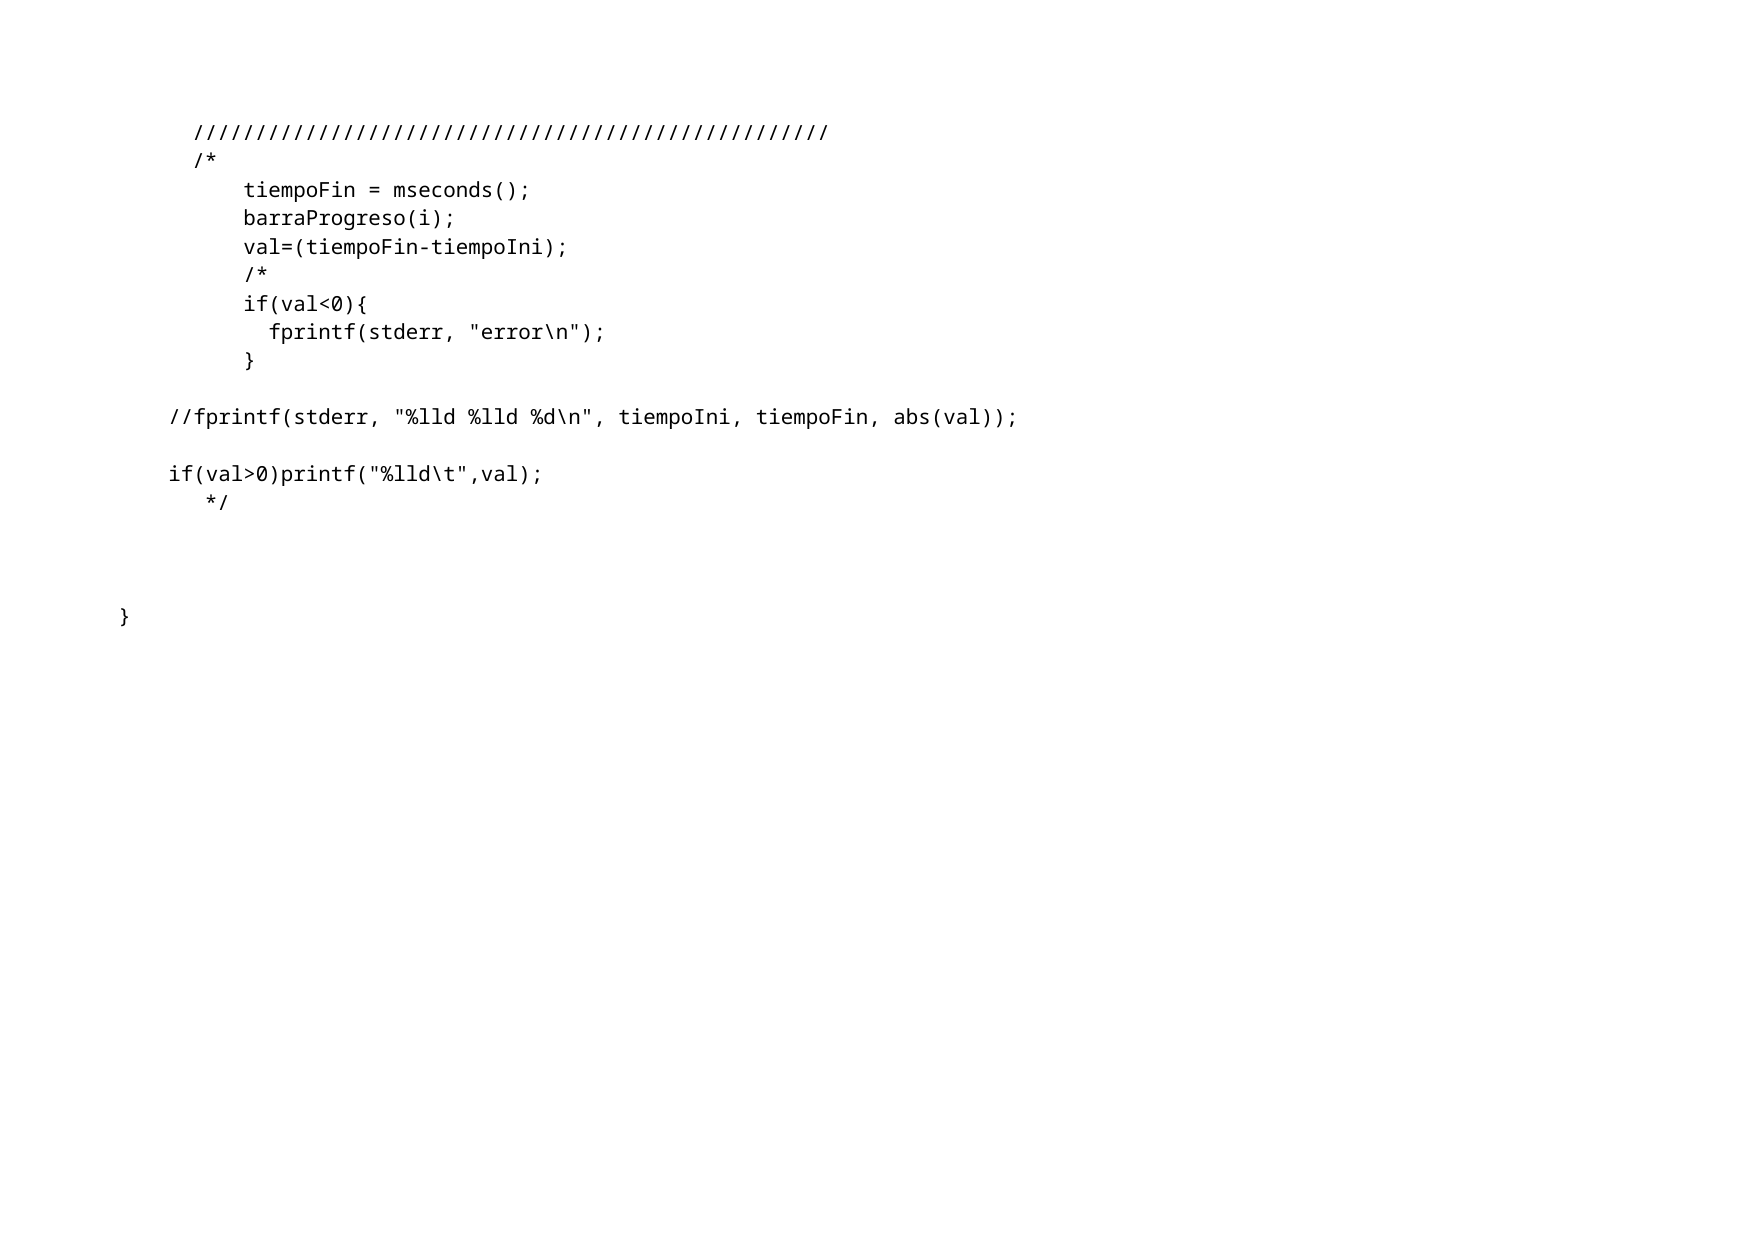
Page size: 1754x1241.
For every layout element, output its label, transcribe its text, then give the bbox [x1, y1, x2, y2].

text /////////////////////////////////////////////////// [118, 118, 1636, 147]
text fprintf(stderr, "error\n"); [118, 317, 1636, 346]
text if(val>0)printf("%lld\t",val); [118, 459, 1636, 488]
text //fprintf(stderr, "%lld %lld %d\n", tiempoIni, tiempoFin, abs(val)); [118, 402, 1636, 431]
text barraProgreso(i); [118, 203, 1636, 232]
text tiempoFin = mseconds(); [118, 175, 1636, 203]
text } [118, 346, 1636, 374]
text val=(tiempoFin-tiempoIni); [118, 232, 1636, 260]
text */ [118, 488, 1636, 516]
text /* [118, 260, 1636, 289]
text } [118, 602, 1636, 630]
text /* [118, 147, 1636, 175]
text if(val<0){ [118, 289, 1636, 317]
